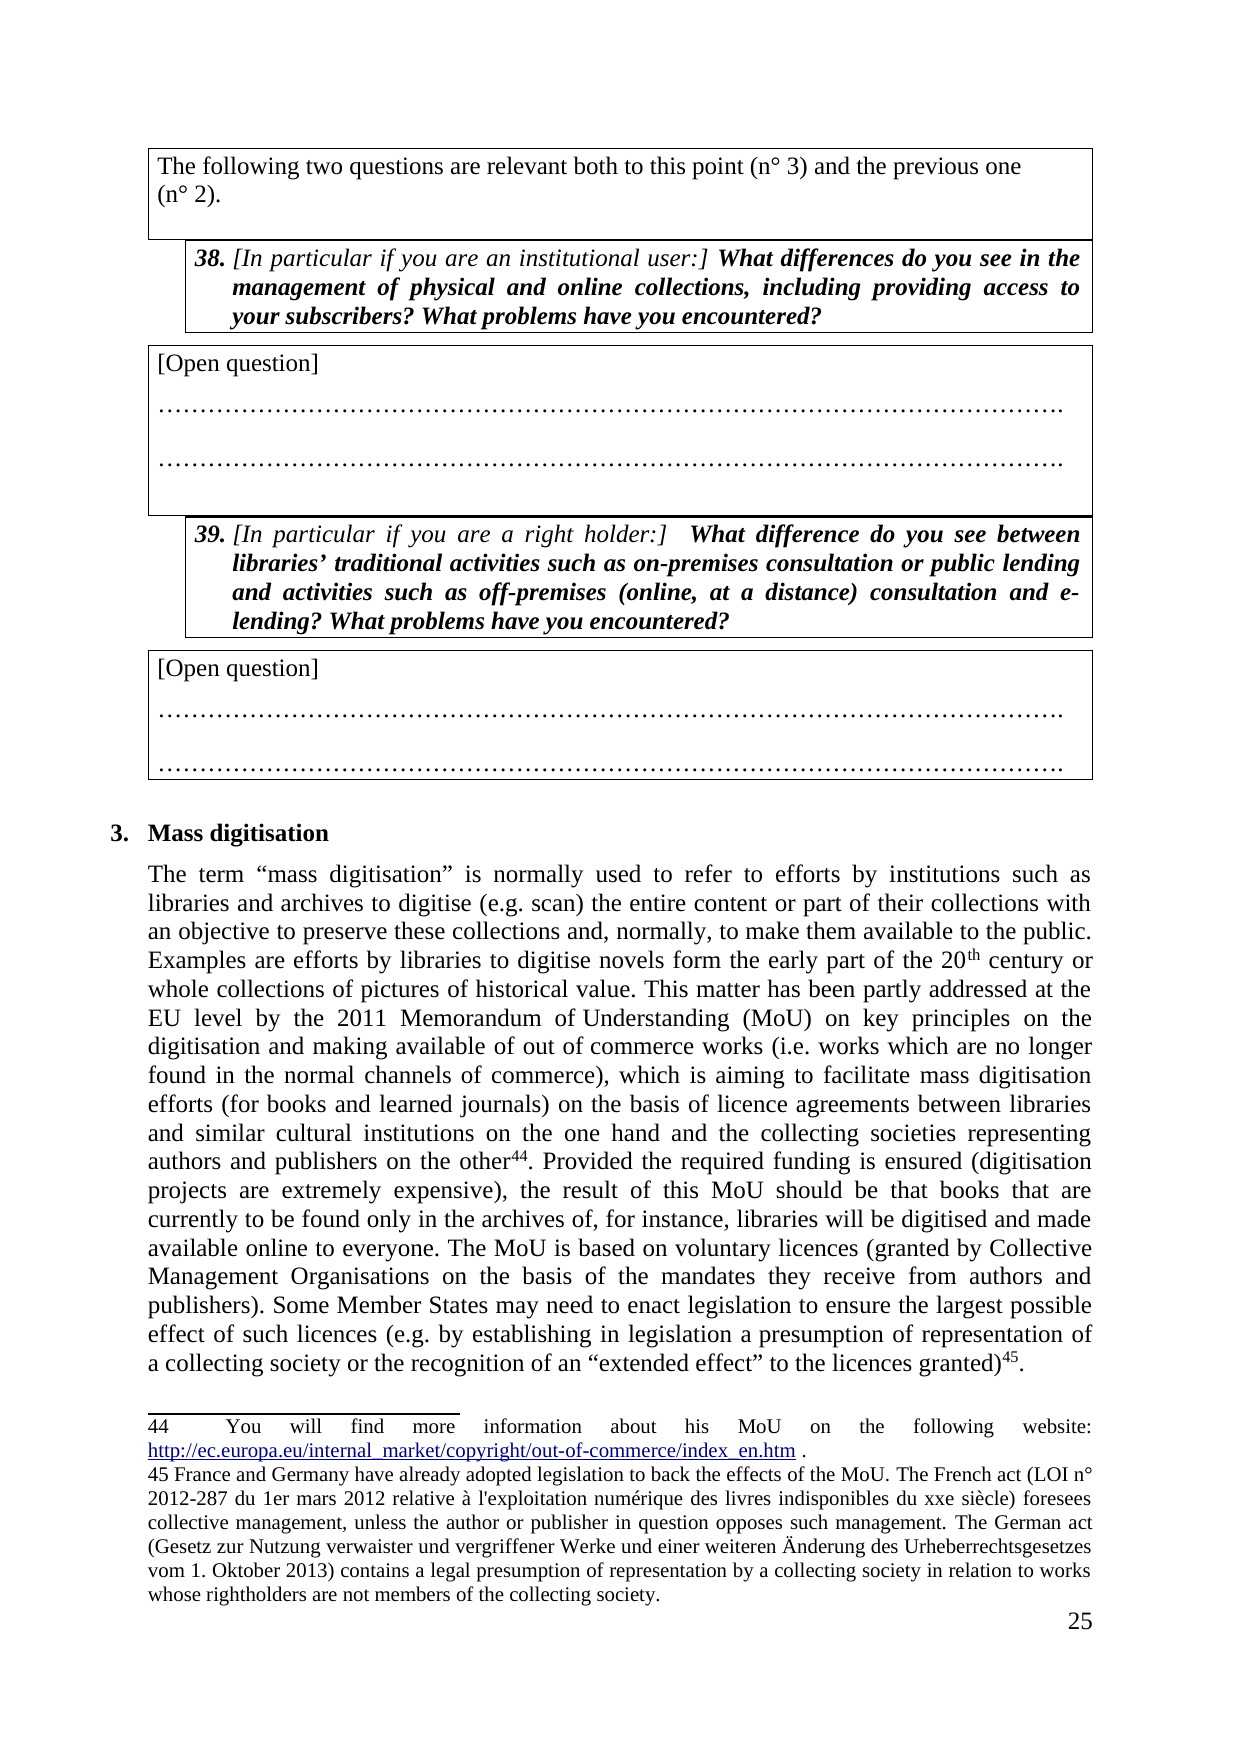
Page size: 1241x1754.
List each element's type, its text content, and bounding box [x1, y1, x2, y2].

text ………………………………………………………………………………………………. [149, 745, 1092, 779]
text ………………………………………………………………………………………………. [149, 386, 1092, 418]
list [In particular if you are a right holder:] What difference do you see between libraries’ traditional activities such as on-premises consultation or public lending and activities such as off-premises (online, at a distance) consultation and e-lending? What problems have you encountered? [186, 518, 1092, 637]
text The following two questions are relevant both to this point (n° 3) and the previous one (n° 2). [149, 149, 1092, 208]
text ………………………………………………………………………………………………. [149, 691, 1092, 723]
text ………………………………………………………………………………………………. [149, 440, 1092, 472]
text [Open question] [149, 346, 1092, 377]
text France and Germany have already adopted legislation to back the effects of the MoU. The French act (LOI n° 2012-287 du 1er mars 2012 relative à l'exploitation numérique des livres indisponibles du xxe siècle) foresees collective management, unless the author or publisher in question opposes such management. The German act (Gesetz zur Nutzung verwaister und vergriffener Werke und einer weiteren Änderung des Urheberrechtsgesetzes vom 1. Oktober 2013) contains a legal presumption of representation by a collecting society in relation to works whose rightholders are not members of the collecting society. [148, 1462, 1093, 1606]
text You will find more information about his MoU on the following website: http://ec.europa.eu/internal_market/copyright/out-of-commerce/index_en.htm . [148, 1414, 1093, 1462]
list [In particular if you are an institutional user:] What differences do you see in the management of physical and online collections, including providing access to your subscribers? What problems have you encountered? [186, 241, 1092, 332]
text [Open question] [149, 651, 1092, 682]
subtitle Mass digitisation [110, 818, 1093, 846]
text The term “mass digitisation” is normally used to refer to efforts by institutions such as libraries and archives to digitise (e.g. scan) the entire content or part of their collections with an objective to preserve these collections and, normally, to make them available to the public. Examples are efforts by libraries to digitise novels form the early part of the 20th century or whole collections of pictures of historical value. This matter has been partly addressed at the EU level by the 2011 Memorandum of Understanding (MoU) on key principles on the digitisation and making available of out of commerce works (i.e. works which are no longer found in the normal channels of commerce), which is aiming to facilitate mass digitisation efforts (for books and learned journals) on the basis of licence agreements between libraries and similar cultural institutions on the one hand and the collecting societies representing authors and publishers on the other. Provided the required funding is ensured (digitisation projects are extremely expensive), the result of this MoU should be that books that are currently to be found only in the archives of, for instance, libraries will be digitised and made available online to everyone. The MoU is based on voluntary licences (granted by Collective Management Organisations on the basis of the mandates they receive from authors and publishers). Some Member States may need to enact legislation to ensure the largest possible effect of such licences (e.g. by establishing in legislation a presumption of representation of a collecting society or the recognition of an “extended effect” to the licences granted). [148, 859, 1093, 1376]
